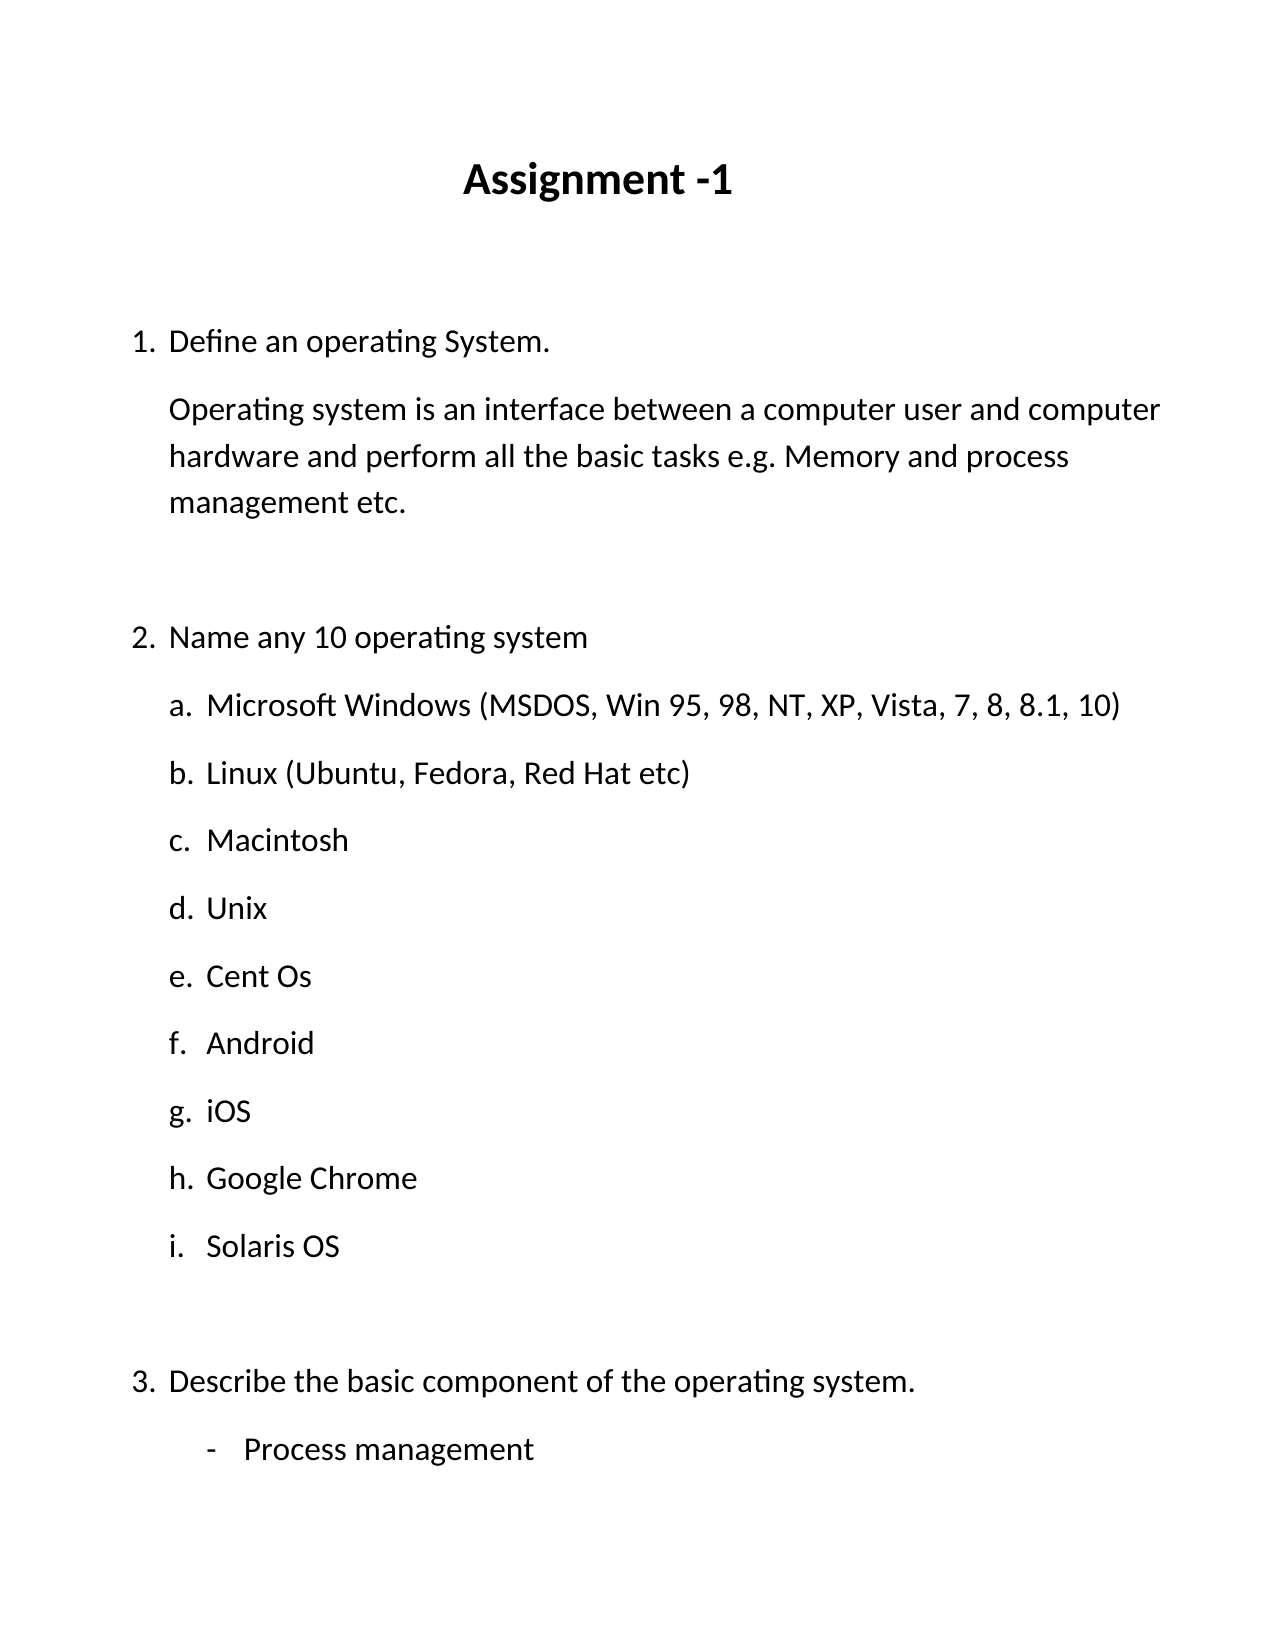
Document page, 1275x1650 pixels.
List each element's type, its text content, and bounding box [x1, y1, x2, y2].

list Operating system is an interface between a computer user and computer hardware and perform all the basic tasks e.g. Memory and process management etc. [169, 388, 1172, 522]
list Linux (Ubuntu, Fedora, Red Hat etc) [169, 752, 1172, 792]
list Name any 10 operating system [131, 617, 1172, 657]
list Cent Os [169, 954, 1172, 995]
list Google Chrome [169, 1157, 1172, 1198]
list Macintosh [169, 819, 1172, 860]
list Unix [169, 887, 1172, 928]
list Microsoft Windows (MSDOS, Win 95, 98, NT, XP, Vista, 7, 8, 8.1, 10) [169, 684, 1172, 725]
list Define an operating System. [131, 320, 1172, 361]
list iOS [169, 1090, 1172, 1131]
list Describe the basic component of the operating system. [131, 1360, 1172, 1401]
text Assignment -1 [94, 150, 1172, 206]
list Android [169, 1022, 1172, 1063]
list Process management [206, 1428, 1172, 1468]
list Solaris OS [169, 1225, 1172, 1266]
